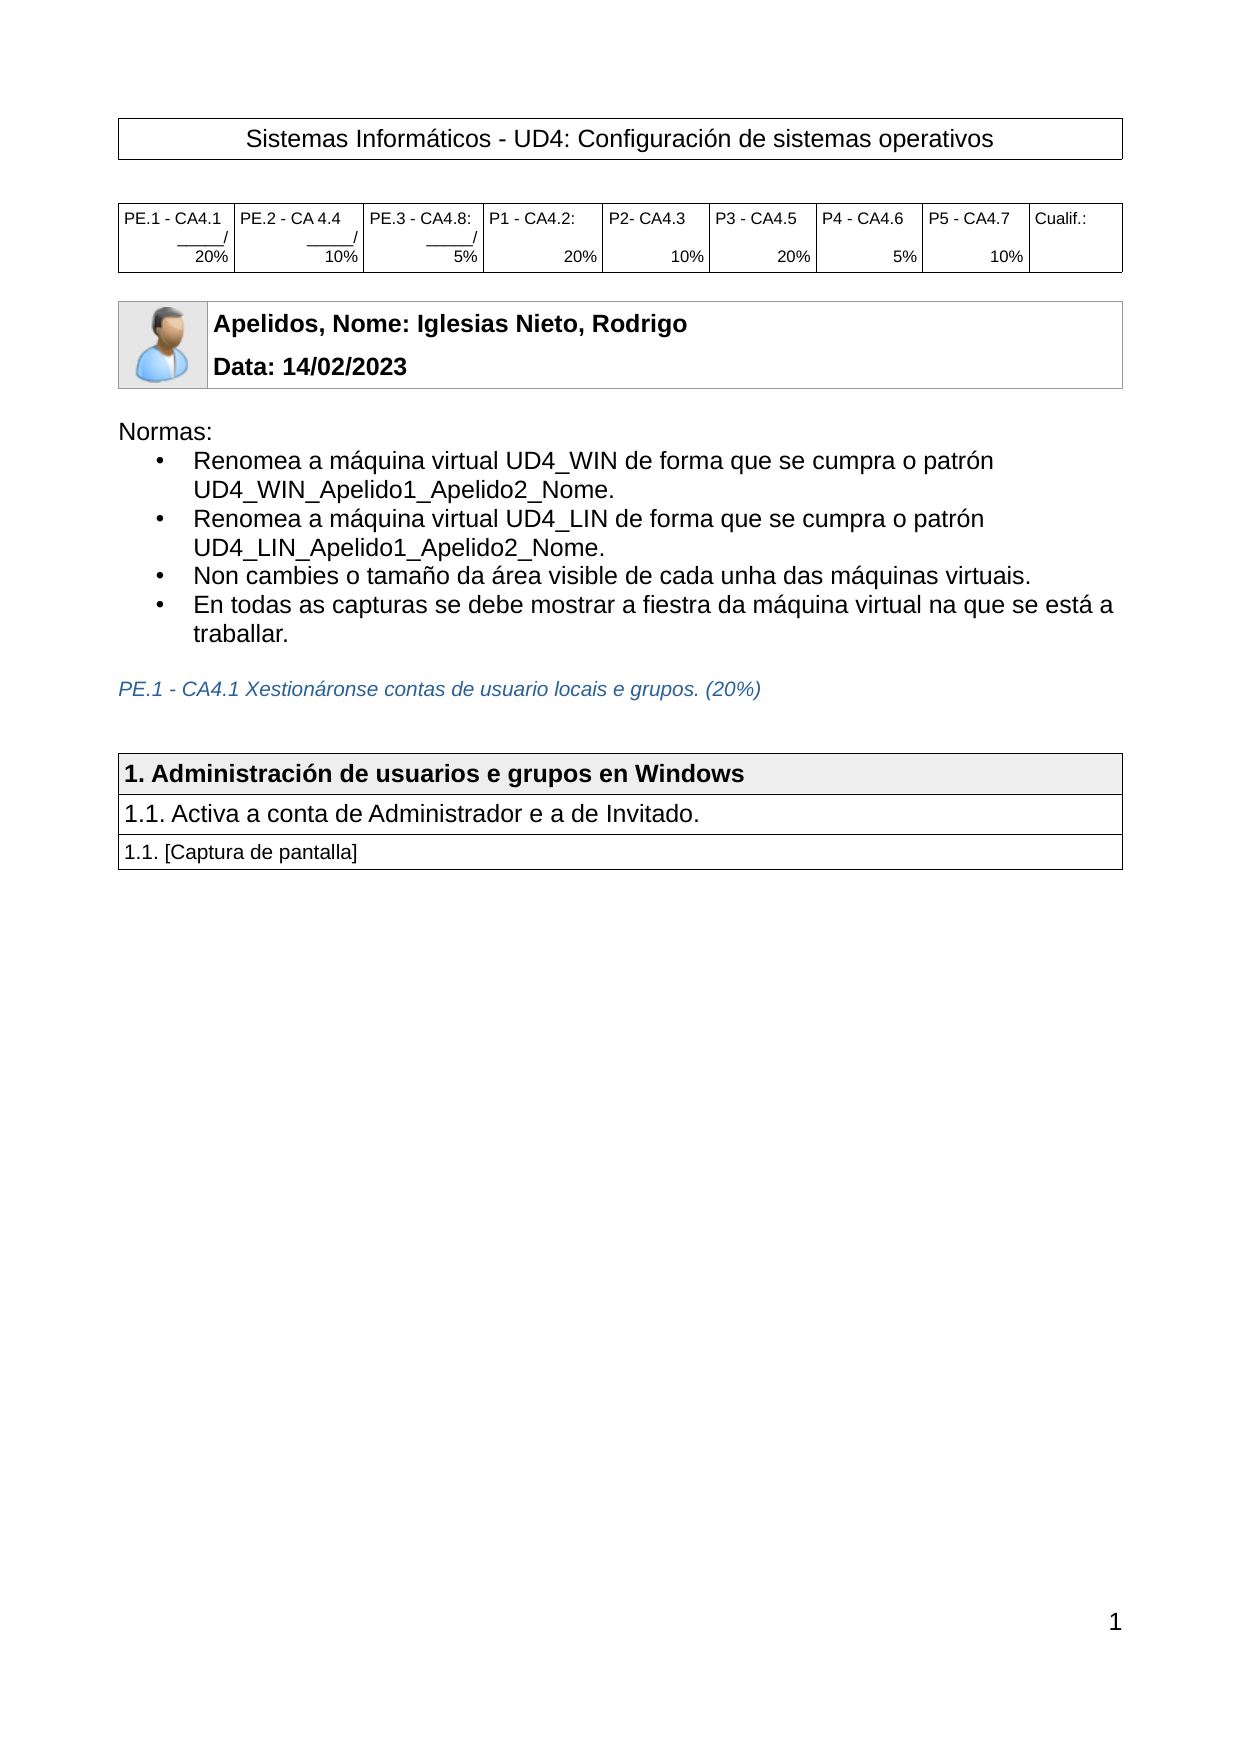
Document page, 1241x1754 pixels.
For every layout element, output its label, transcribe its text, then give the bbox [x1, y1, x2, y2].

table_header P2- CA4.3 10% [603, 204, 709, 272]
table_header PE.1 - CA4.1 _____/ 20% [119, 204, 234, 272]
table_header P3 - CA4.5 20% [710, 204, 816, 272]
text PE.1 - CA4.1 Xestionáronse contas de usuario locais e grupos. (20%) [118, 677, 1122, 701]
table_header P1 - CA4.2: 20% [484, 204, 602, 272]
table_header [119, 302, 207, 388]
table_header 1. Administración de usuarios e grupos en Windows [119, 754, 1122, 793]
list En todas as capturas se debe mostrar a fiestra da máquina virtual na que se está a traballar. [156, 590, 1122, 648]
list Non cambies o tamaño da área visible de cada unha das máquinas virtuais. [156, 561, 1122, 590]
table_header P5 - CA4.7 10% [923, 204, 1029, 272]
table_header PE.3 - CA4.8: _____/ 5% [364, 204, 483, 272]
table_header Apelidos, Nome: Iglesias Nieto, Rodrigo Data: 14/02/2023 [208, 302, 1122, 388]
table_cell 1.1. [Captura de pantalla] [119, 835, 1122, 869]
text Normas: [118, 417, 1122, 446]
table_cell 1.1. Activa a conta de Administrador e a de Invitado. [119, 795, 1122, 834]
list Renomea a máquina virtual UD4_LIN de forma que se cumpra o patrón UD4_LIN_Apelido1_Apelido2_Nome. [156, 504, 1122, 561]
picture [125, 307, 201, 383]
table_header P4 - CA4.6 5% [817, 204, 922, 272]
table_header PE.2 - CA 4.4 _____/ 10% [235, 204, 363, 272]
list Renomea a máquina virtual UD4_WIN de forma que se cumpra o patrón UD4_WIN_Apelido1_Apelido2_Nome. [156, 446, 1122, 504]
table_header Cualif.: [1030, 204, 1122, 272]
